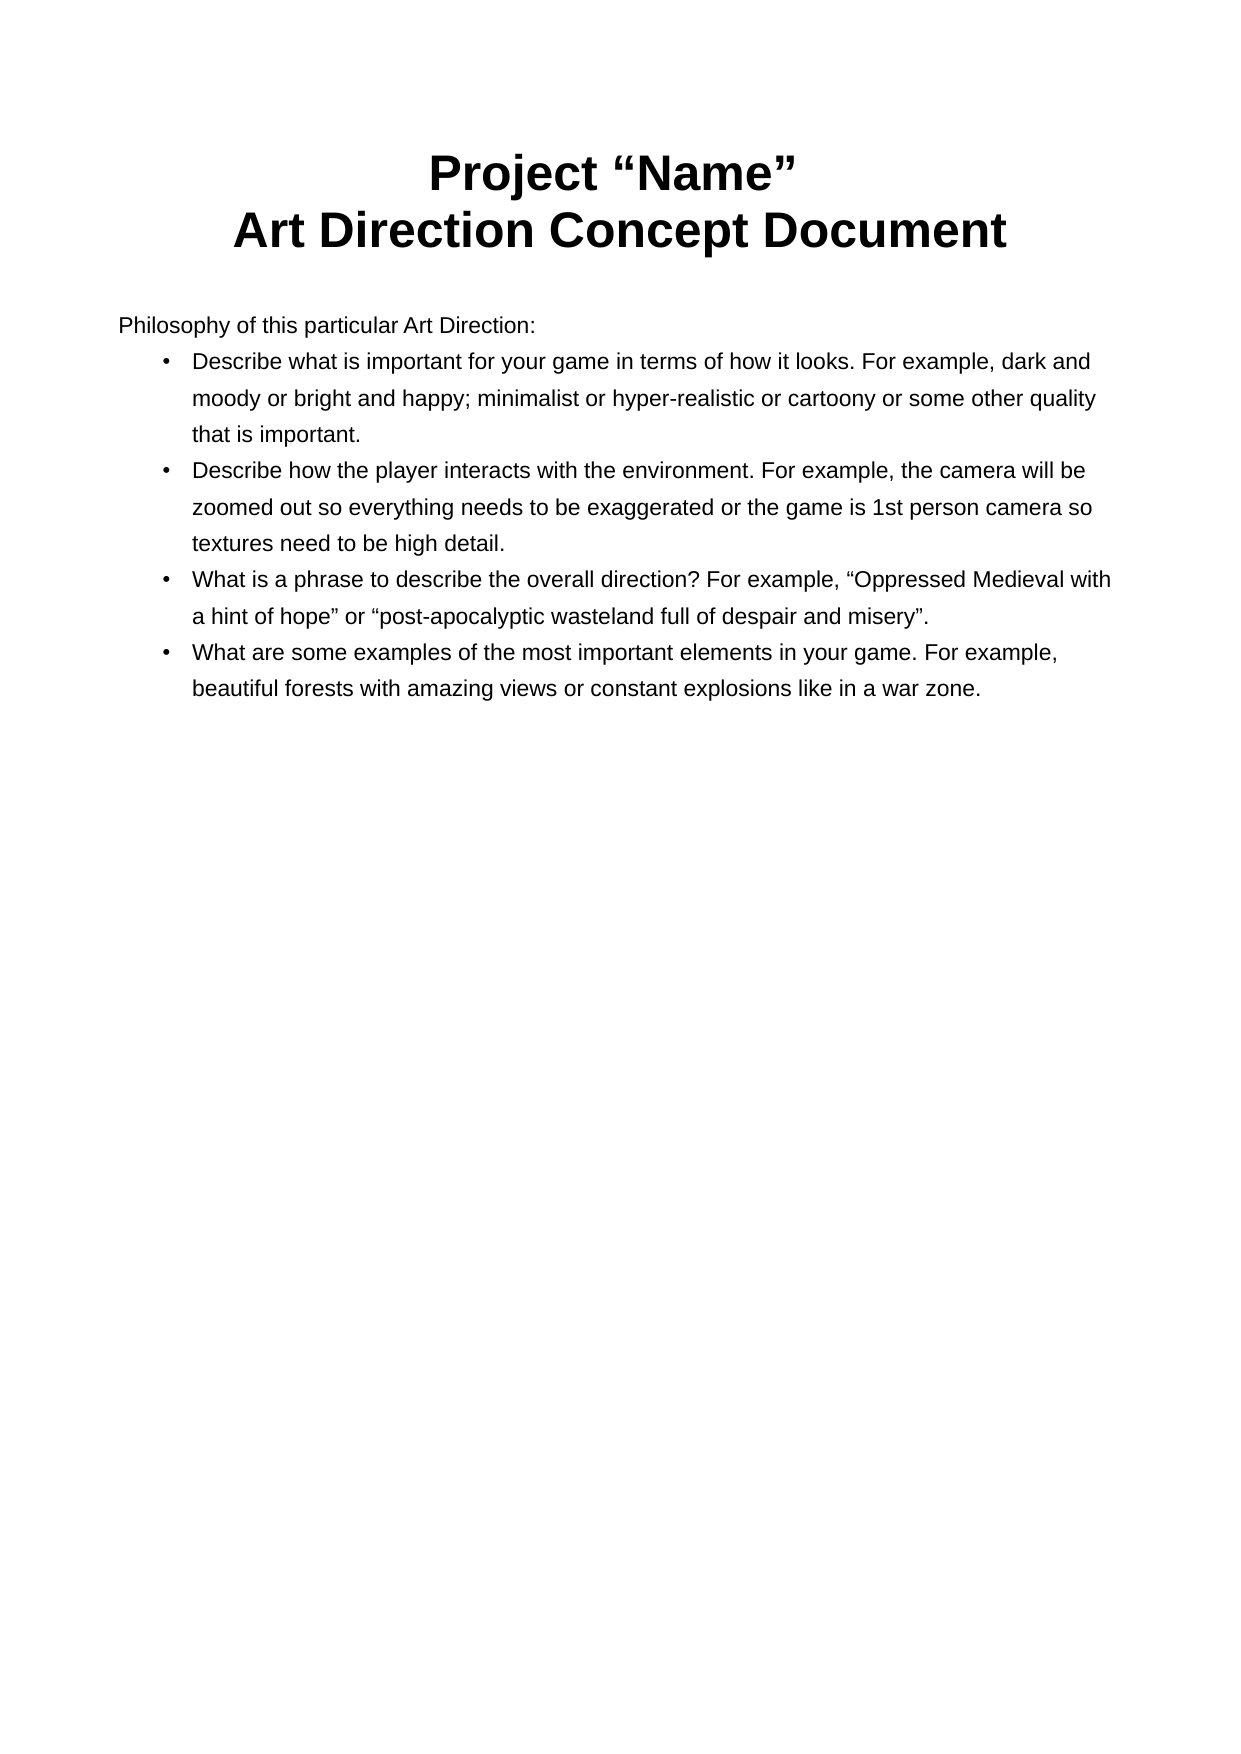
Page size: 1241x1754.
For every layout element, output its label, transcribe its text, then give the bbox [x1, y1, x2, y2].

list Describe what is important for your game in terms of how it looks. For example, dark and moody or bright and happy; minimalist or hyper-realistic or cartoony or some other quality that is important. [162, 348, 1122, 447]
list What is a phrase to describe the overall direction? For example, “Oppressed Medieval with a hint of hope” or “post-apocalyptic wasteland full of despair and misery”. [162, 566, 1122, 629]
subtitle Project “Name” Art Direction Concept Document [118, 143, 1122, 258]
list Describe how the player interacts with the environment. For example, the camera will be zoomed out so everything needs to be exaggerated or the game is 1st person camera so textures need to be high detail. [162, 457, 1122, 556]
text Philosophy of this particular Art Direction: [118, 312, 1122, 338]
list What are some examples of the most important elements in your game. For example, beautiful forests with amazing views or constant explosions like in a war zone. [162, 639, 1122, 702]
